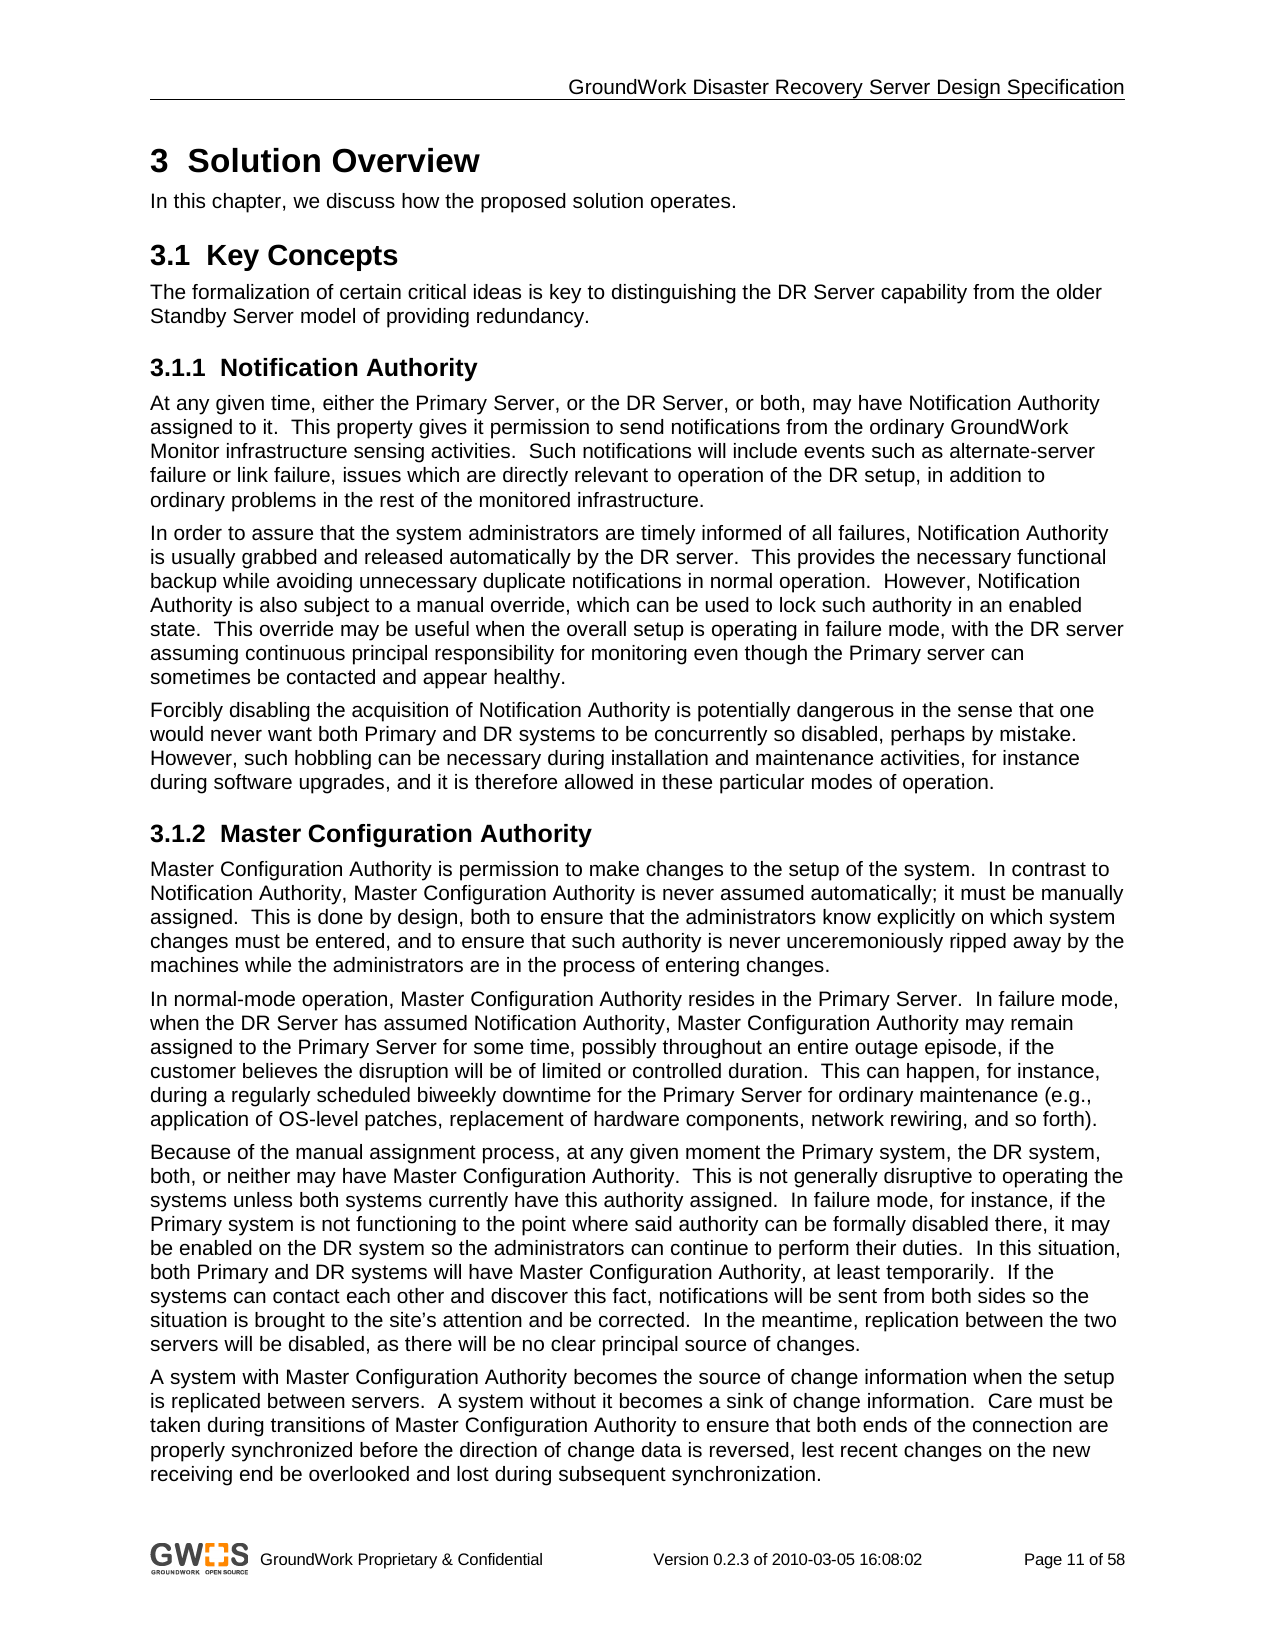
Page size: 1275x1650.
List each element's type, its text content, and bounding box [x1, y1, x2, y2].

subtitle Master Configuration Authority [150, 819, 1125, 848]
subtitle Solution Overview [150, 141, 1125, 179]
subtitle Key Concepts [150, 238, 1125, 271]
subtitle Notification Authority [150, 353, 1125, 382]
text In order to assure that the system administrators are timely informed of all failures, Notification Authority is usually grabbed and released automatically by the DR server. This provides the necessary functional backup while avoiding unnecessary duplicate notifications in normal operation. However, Notification Authority is also subject to a manual override, which can be used to lock such authority in an enabled state. This override may be useful when the overall setup is operating in failure mode, with the DR server assuming continuous principal responsibility for monitoring even though the Primary server can sometimes be contacted and appear healthy. [150, 521, 1125, 689]
text Because of the manual assignment process, at any given moment the Primary system, the DR system, both, or neither may have Master Configuration Authority. This is not generally disruptive to operating the systems unless both systems currently have this authority assigned. In failure mode, for instance, if the Primary system is not functioning to the point where said authority can be formally disabled there, it may be enabled on the DR system so the administrators can continue to perform their duties. In this situation, both Primary and DR systems will have Master Configuration Authority, at least temporarily. If the systems can contact each other and discover this fact, notifications will be sent from both sides so the situation is brought to the site’s attention and be corrected. In the meantime, replication between the two servers will be disabled, as there will be no clear principal source of changes. [150, 1140, 1125, 1356]
text In this chapter, we discuss how the proposed solution operates. [150, 188, 1125, 213]
picture [150, 1543, 248, 1575]
text Forcibly disabling the acquisition of Notification Authority is potentially dangerous in the sense that one would never want both Primary and DR systems to be concurrently so disabled, perhaps by mistake. However, such hobbling can be necessary during installation and maintenance activities, for instance during software upgrades, and it is therefore allowed in these particular modes of operation. [150, 698, 1125, 794]
text Master Configuration Authority is permission to make changes to the setup of the system. In contrast to Notification Authority, Master Configuration Authority is never assumed automatically; it must be manually assigned. This is done by design, both to ensure that the administrators know explicitly on which system changes must be entered, and to ensure that such authority is never unceremoniously ripped away by the machines while the administrators are in the process of entering changes. [150, 857, 1125, 977]
text The formalization of certain critical ideas is key to distinguishing the DR Server capability from the older Standby Server model of providing redundancy. [150, 280, 1125, 328]
text In normal-mode operation, Master Configuration Authority resides in the Primary Server. In failure mode, when the DR Server has assumed Notification Authority, Master Configuration Authority may remain assigned to the Primary Server for some time, possibly throughout an entire outage episode, if the customer believes the disruption will be of limited or controlled duration. This can happen, for instance, during a regularly scheduled biweekly downtime for the Primary Server for ordinary maintenance (e.g., application of OS-level patches, replacement of hardware components, network rewiring, and so forth). [150, 986, 1125, 1131]
text At any given time, either the Primary Server, or the DR Server, or both, may have Notification Authority assigned to it. This property gives it permission to send notifications from the ordinary GroundWork Monitor infrastructure sensing activities. Such notifications will include events such as alternate-server failure or link failure, issues which are directly relevant to operation of the DR setup, in addition to ordinary problems in the rest of the monitored infrastructure. [150, 391, 1125, 512]
text A system with Master Configuration Authority becomes the source of change information when the setup is replicated between servers. A system without it becomes a sink of change information. Care must be taken during transitions of Master Configuration Authority to ensure that both ends of the connection are properly synchronized before the direction of change data is reversed, lest recent changes on the new receiving end be overlooked and lost during subsequent synchronization. [150, 1365, 1125, 1486]
